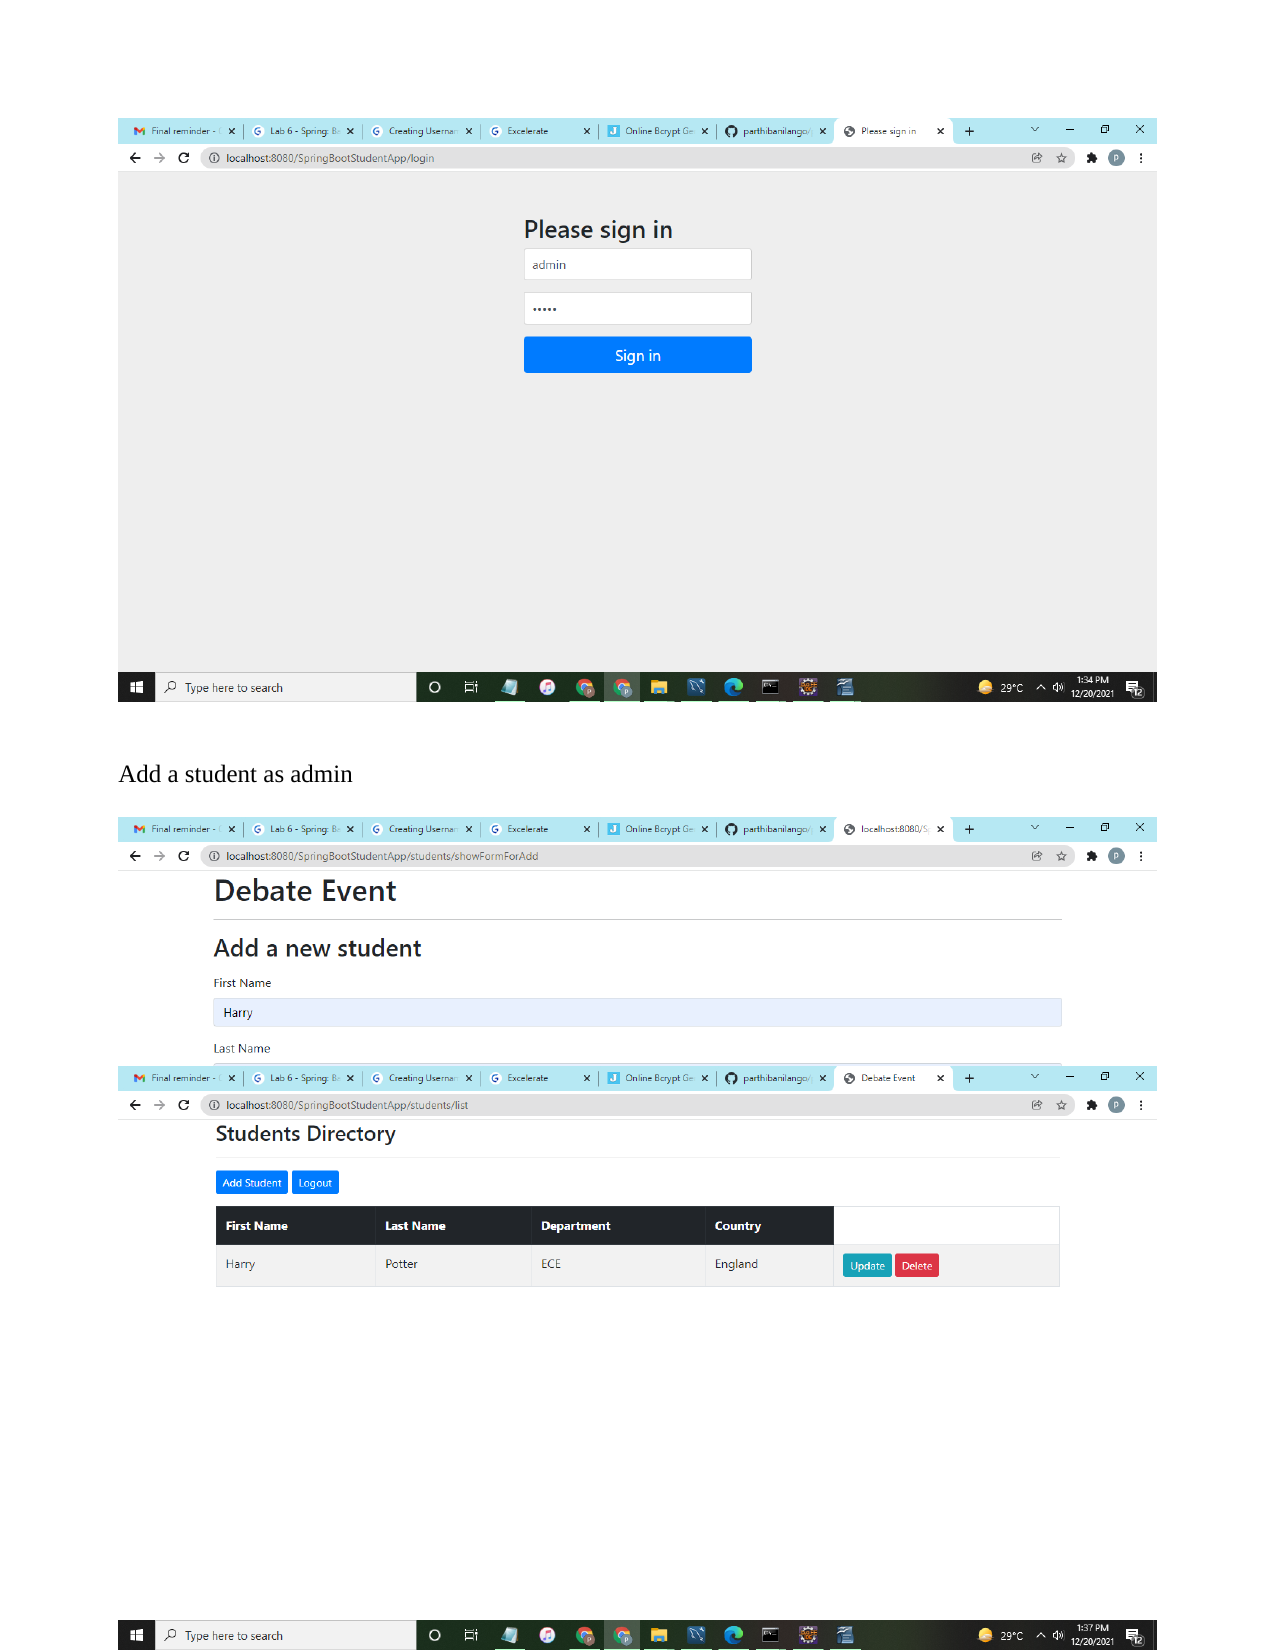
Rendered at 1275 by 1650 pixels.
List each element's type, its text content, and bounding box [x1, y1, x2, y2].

picture [118, 118, 1157, 702]
picture [118, 817, 1157, 1650]
text Add a student as admin [118, 759, 1157, 788]
